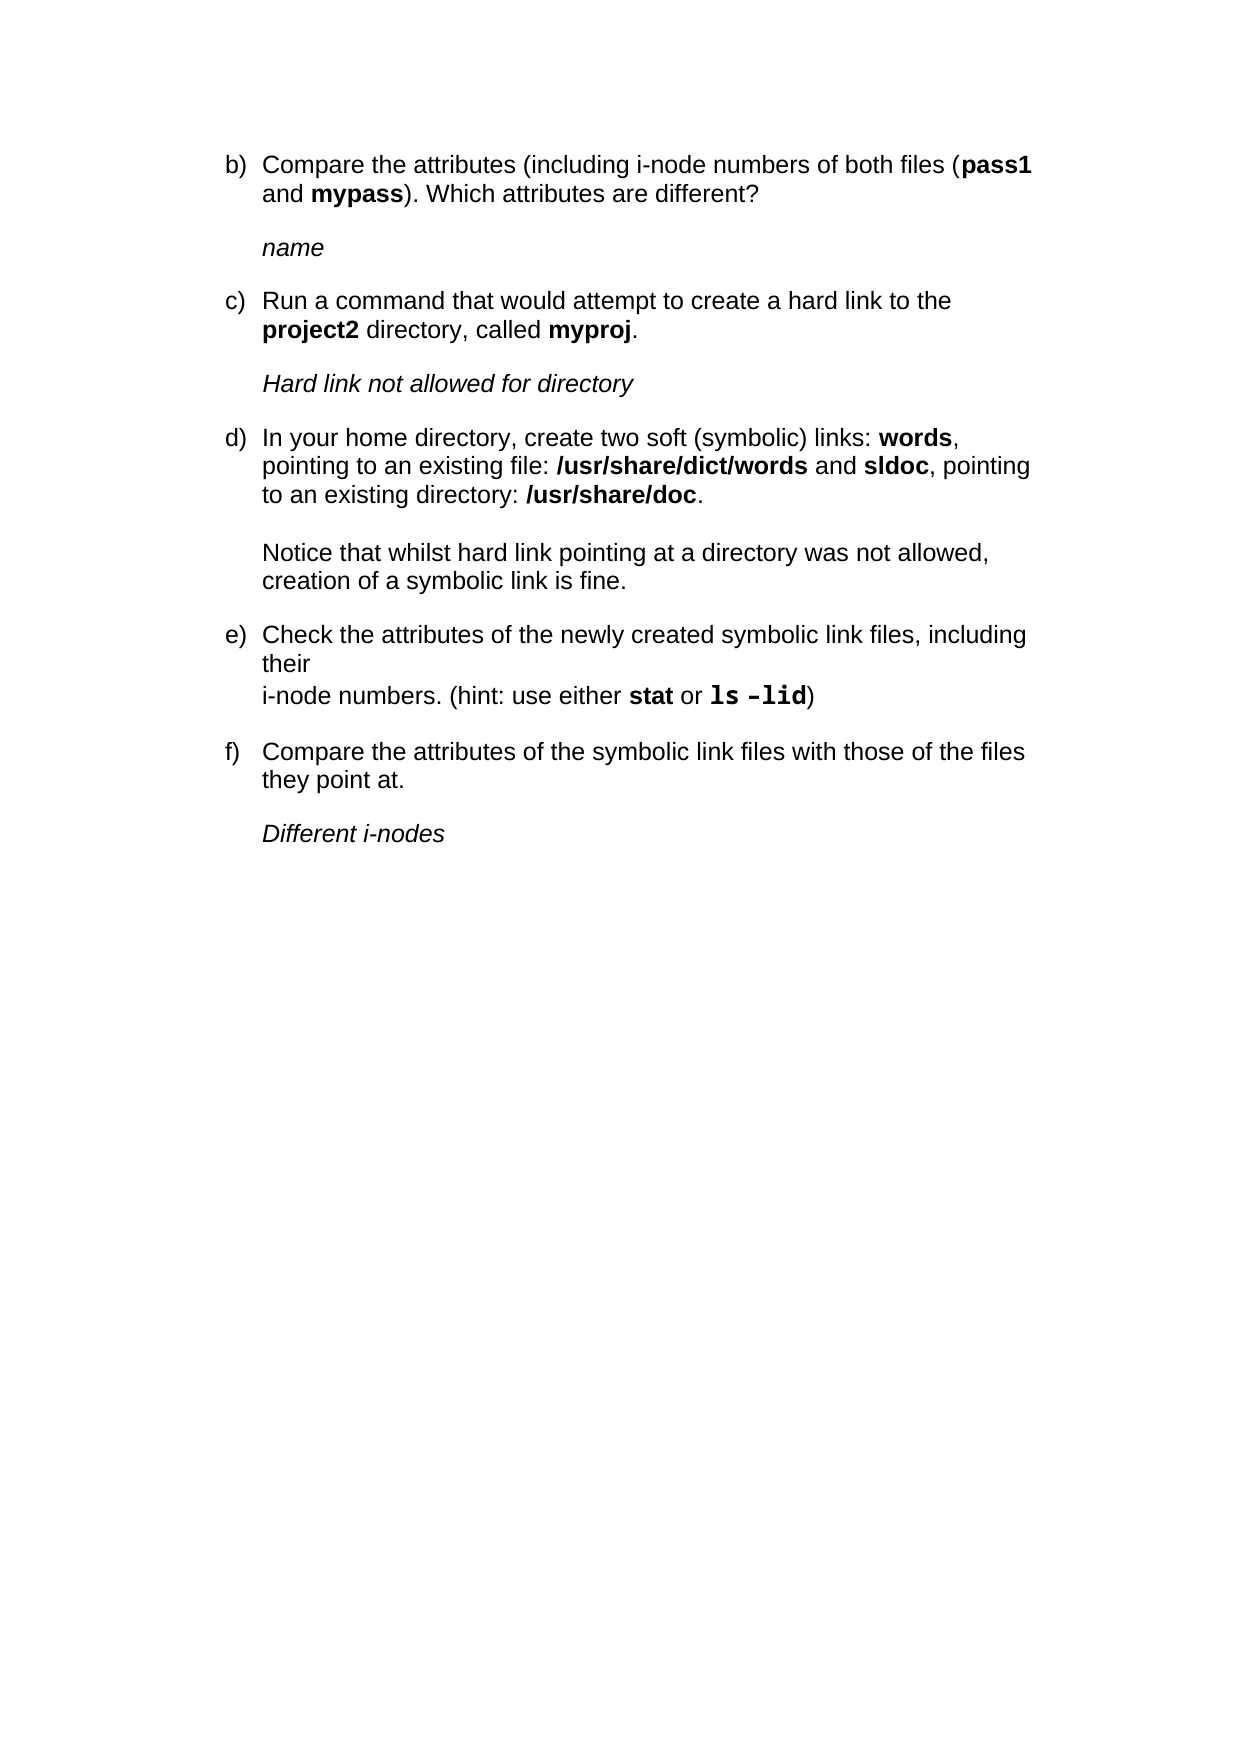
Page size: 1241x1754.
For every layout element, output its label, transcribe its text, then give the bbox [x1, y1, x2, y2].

list Compare the attributes (including i-node numbers of both files (pass1 and mypass). Which attributes are different? [225, 150, 1053, 207]
list Run a command that would attempt to create a hard link to the project2 directory, called myproj. [225, 286, 1053, 344]
list Compare the attributes of the symbolic link files with those of the files they point at. [225, 737, 1053, 794]
list In your home directory, create two soft (symbolic) links: words, pointing to an existing file: /usr/share/dict/words and sldoc, pointing to an existing directory: /usr/share/doc. Notice that whilst hard link pointing at a directory was not allowed, creation of a symbolic link is fine. [225, 422, 1053, 595]
list Check the attributes of the newly created symbolic link files, including their i-node numbers. (hint: use either stat or ls –lid) [225, 620, 1053, 712]
text name [225, 232, 1053, 261]
text Different i-nodes [262, 819, 1053, 848]
text Hard link not allowed for directory [262, 369, 1053, 397]
